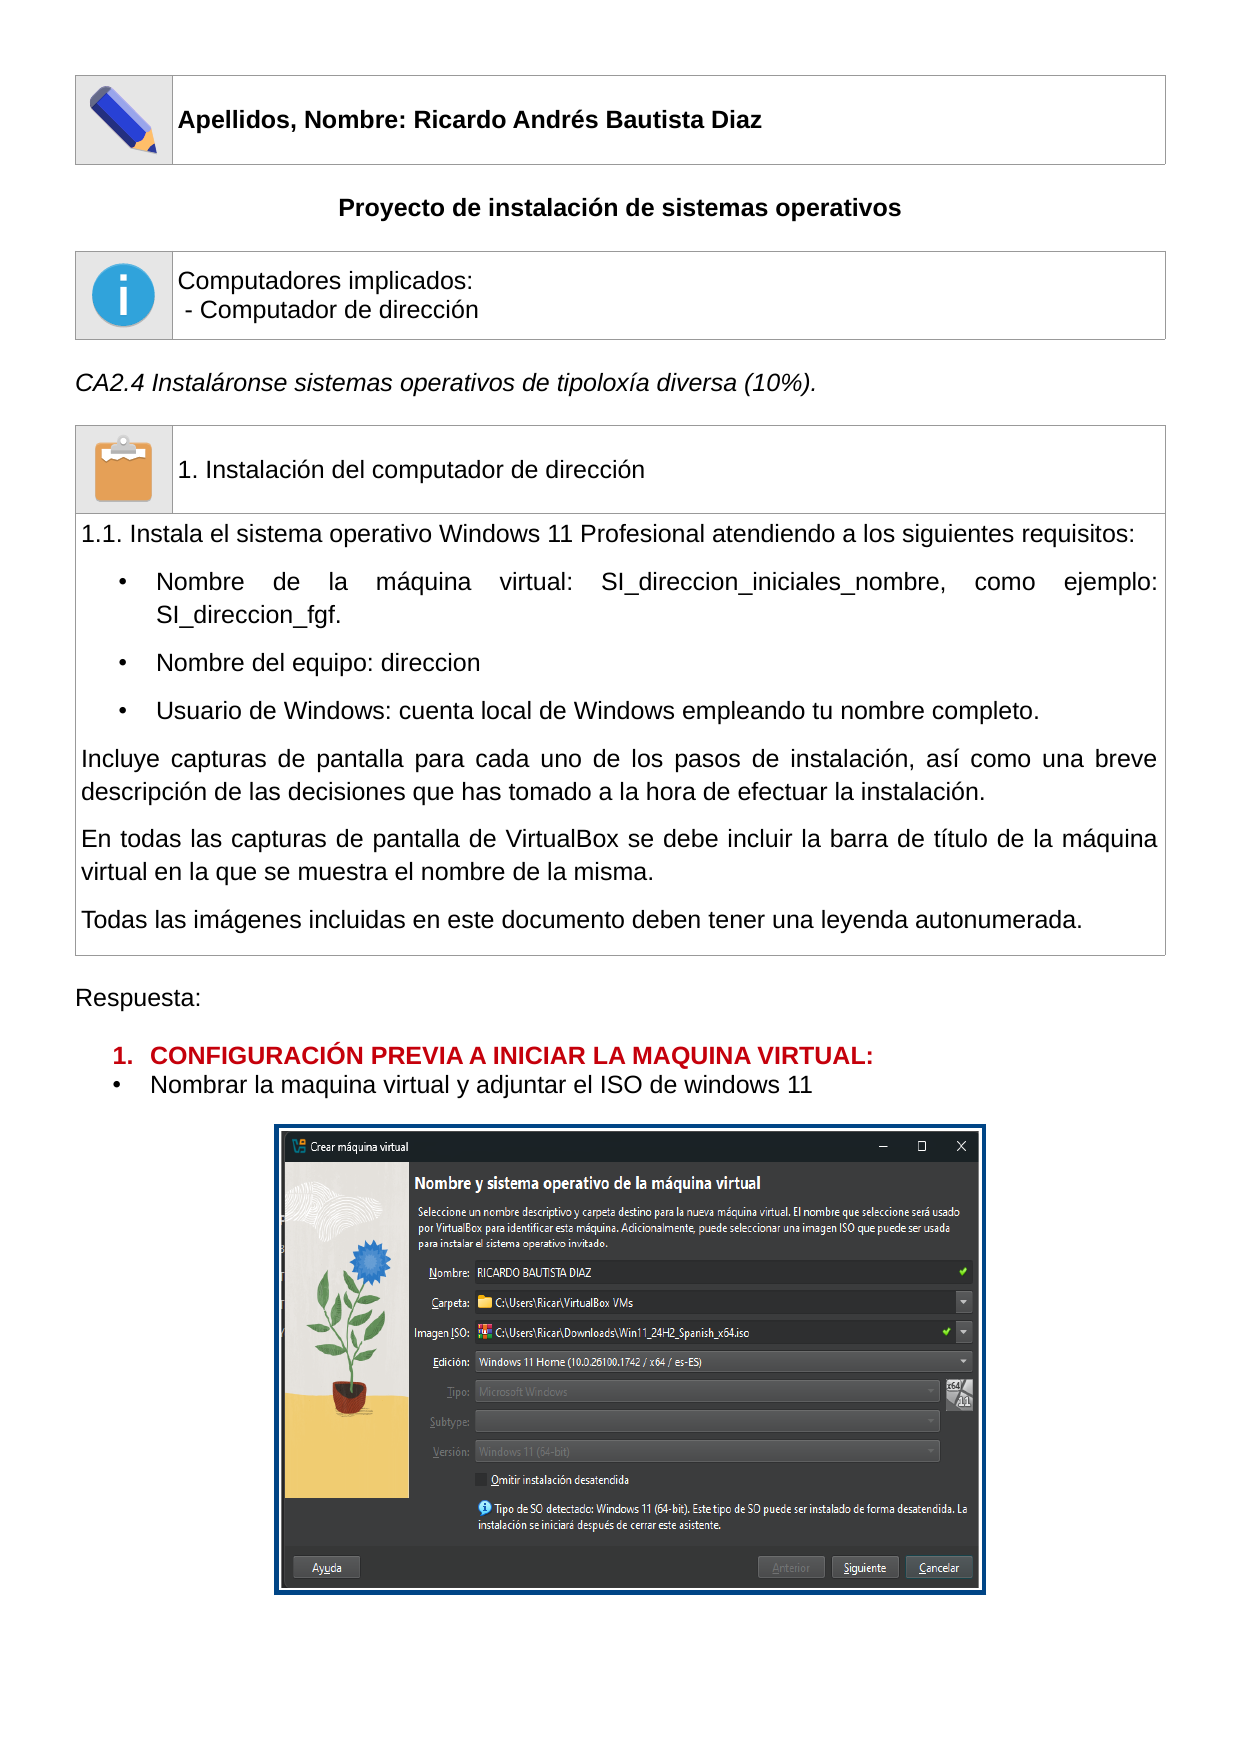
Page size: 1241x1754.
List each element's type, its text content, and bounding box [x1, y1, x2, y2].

list CONFIGURACIÓN PREVIA A INICIAR LA MAQUINA VIRTUAL: [112, 1041, 1165, 1069]
table_header [76, 426, 172, 513]
table_cell 1.1. Instala el sistema operativo Windows 11 Profesional atendiendo a los siguientes requisitos: Nombre de la máquina virtual: SI_direccion_iniciales_nombre, como ejemplo: SI_direccion_fgf. Nombre del equipo: direccion Usuario de Windows: cuenta local de Windows empleando tu nombre completo. Incluye capturas de pantalla para cada uno de los pasos de instalación, así como una breve descripción de las decisiones que has tomado a la hora de efectuar la instalación. En todas las capturas de pantalla de VirtualBox se debe incluir la barra de título de la máquina virtual en la que se muestra el nombre de la misma. Todas las imágenes incluidas en este documento deben tener una leyenda autonumerada. [76, 514, 1165, 954]
text Proyecto de instalación de sistemas operativos [75, 193, 1165, 222]
table_header [76, 252, 172, 339]
table_header [76, 76, 172, 164]
list Nombrar la maquina virtual y adjuntar el ISO de windows 11 [112, 1069, 1165, 1098]
text Respuesta: [75, 983, 1165, 1012]
picture [281, 1131, 979, 1588]
text CA2.4 Instaláronse sistemas operativos de tipoloxía diversa (10%). [75, 367, 1165, 396]
table_header 1. Instalación del computador de dirección [173, 426, 1165, 513]
table_header Apellidos, Nombre: Ricardo Andrés Bautista Diaz [173, 76, 1165, 164]
table_header Computadores implicados: - Computador de dirección [173, 252, 1165, 339]
